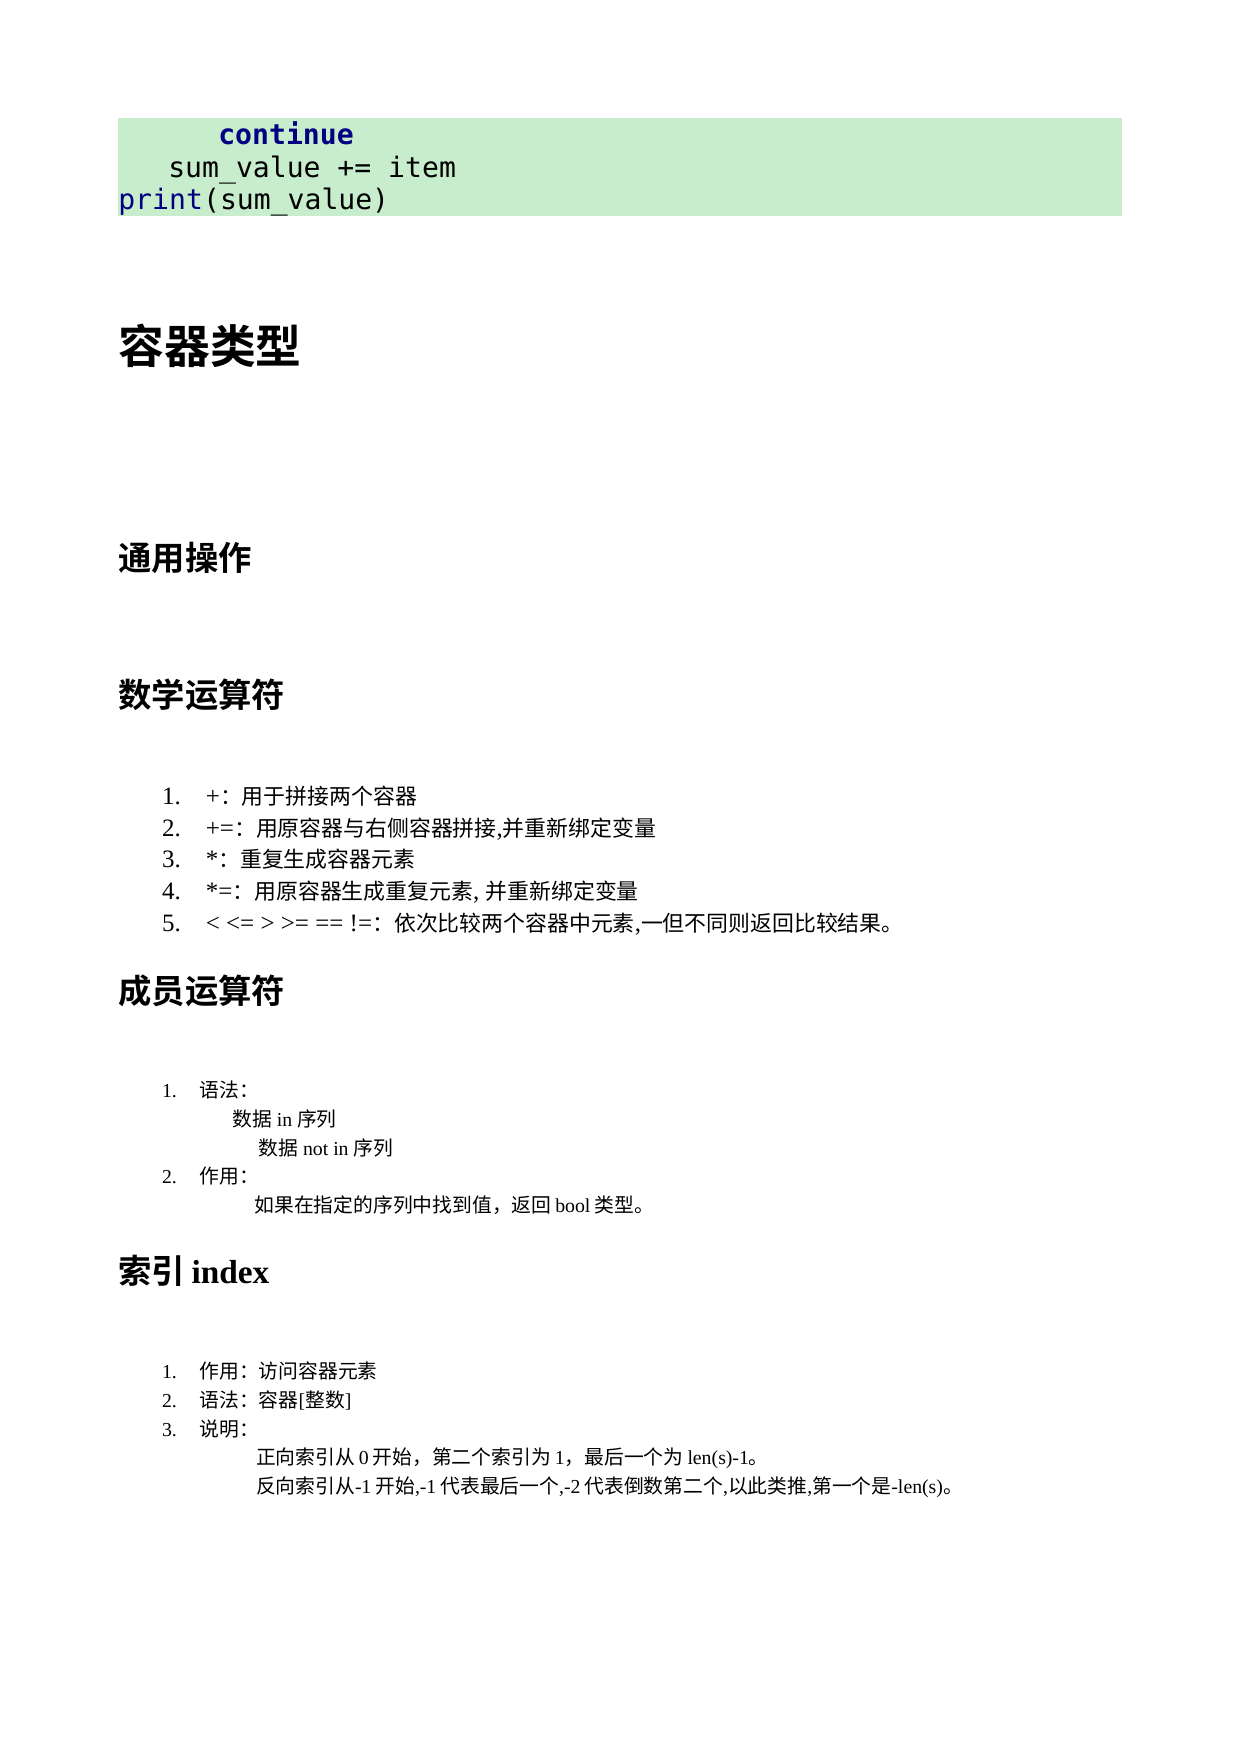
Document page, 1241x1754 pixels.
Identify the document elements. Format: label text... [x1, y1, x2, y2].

subtitle 成员运算符 [118, 964, 1122, 1013]
text 数据 in 序列 [184, 1104, 1122, 1132]
text 数据 not in 序列 [140, 1132, 1122, 1161]
list +：用于拼接两个容器 [162, 779, 1122, 811]
list *=：用原容器生成重复元素, 并重新绑定变量 [162, 874, 1122, 906]
subtitle 通用操作 [118, 531, 1122, 579]
list *：重复生成容器元素 [162, 842, 1122, 874]
list < <= > >= == !=：依次比较两个容器中元素,一但不同则返回比较结果。 [162, 906, 1122, 937]
text 正向索引从0开始，第二个索引为1，最后一个为len(s)-1。 [212, 1442, 1122, 1470]
list +=：用原容器与右侧容器拼接,并重新绑定变量 [162, 811, 1122, 842]
subtitle 数学运算符 [118, 669, 1122, 717]
list 作用：访问容器元素 [162, 1356, 1122, 1384]
text 如果在指定的序列中找到值，返回bool类型。 [162, 1189, 1122, 1218]
text print(sum_value) [118, 183, 1122, 216]
subtitle 索引index [118, 1245, 1122, 1293]
text continue [118, 118, 1122, 151]
text 反向索引从-1开始,-1代表最后一个,-2代表倒数第二个,以此类推,第一个是-len(s)。 [218, 1470, 1122, 1499]
subtitle 容器类型 [118, 310, 1122, 376]
list 语法：容器[整数] [162, 1384, 1122, 1413]
list 说明： [162, 1413, 1122, 1442]
text sum_value += item [118, 151, 1122, 183]
list 语法： [162, 1075, 1122, 1104]
list 作用： [162, 1161, 1122, 1189]
